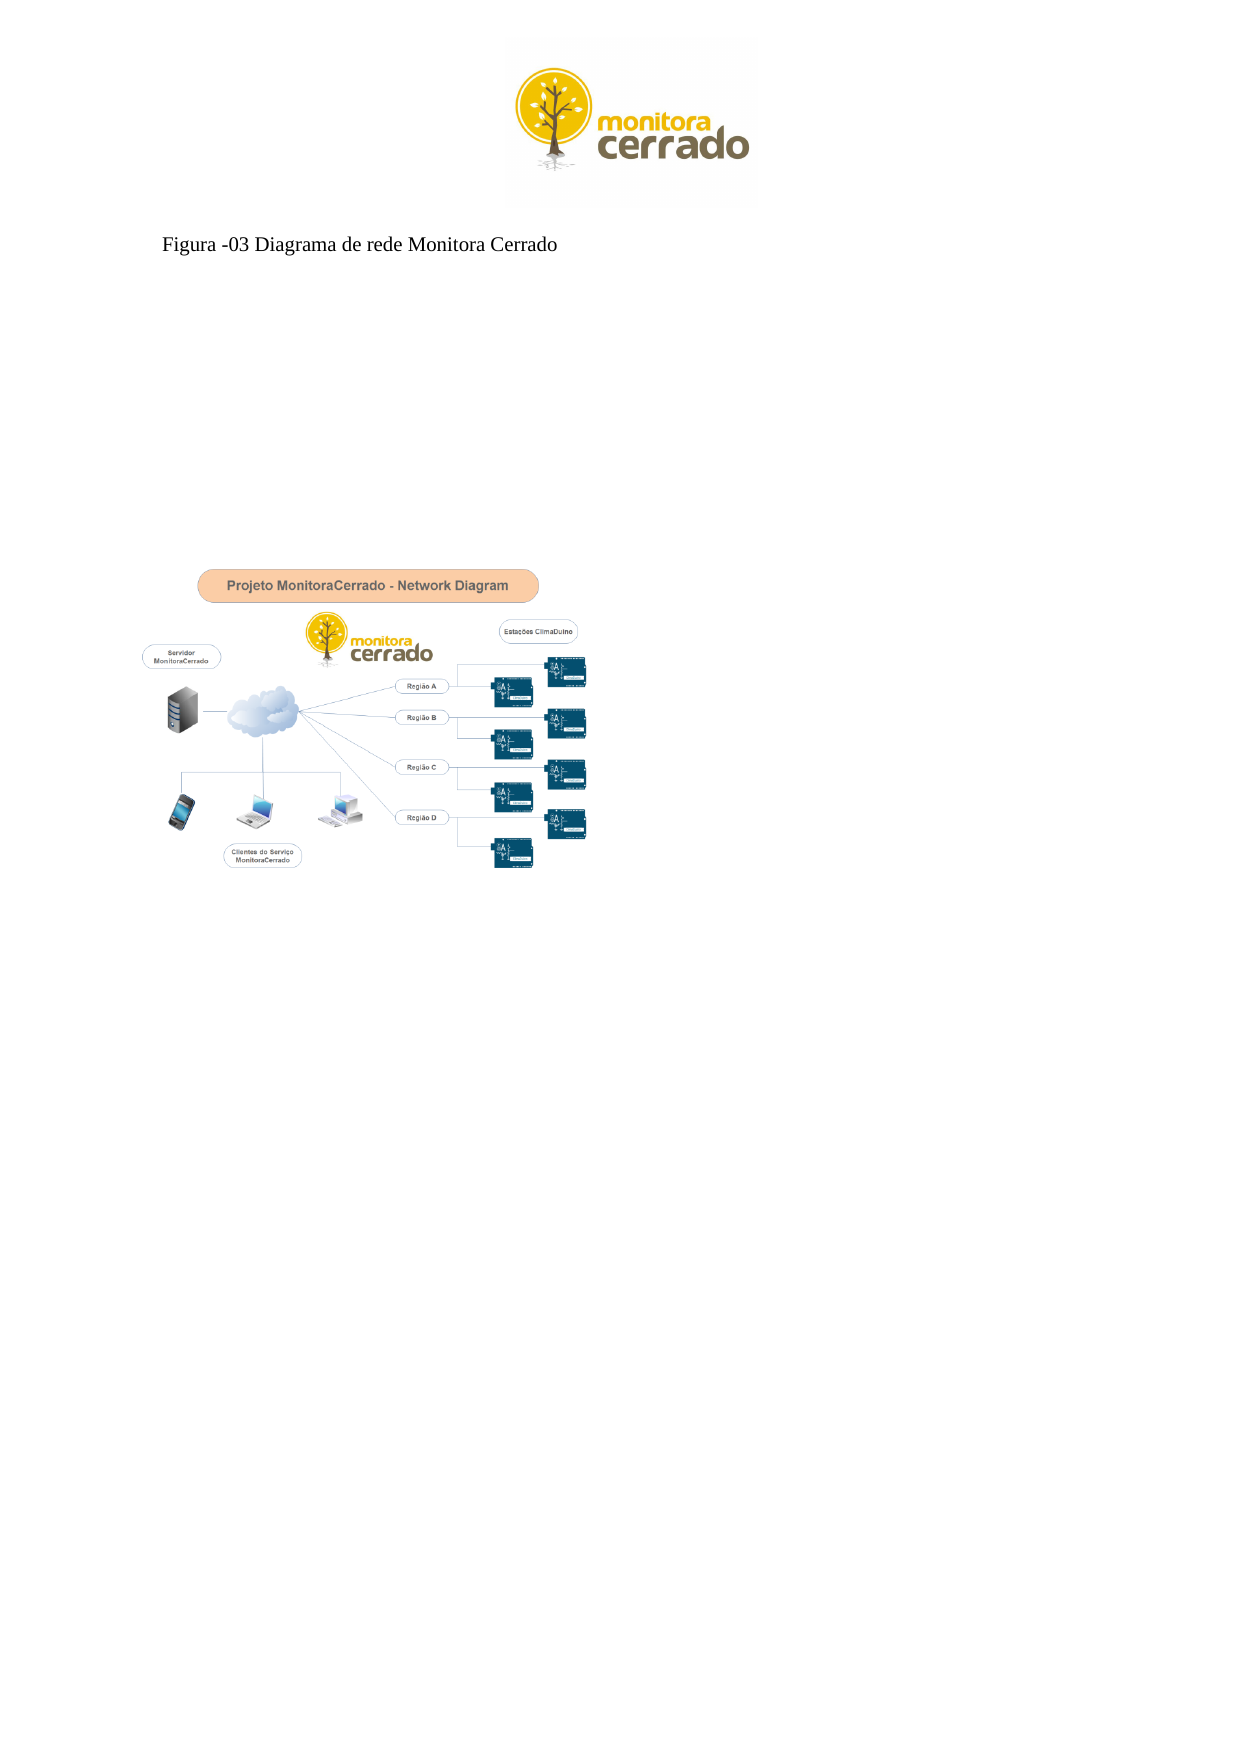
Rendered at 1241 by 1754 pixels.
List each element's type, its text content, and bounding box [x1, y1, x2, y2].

picture [131, 552, 601, 885]
text Figura -03 Diagrama de rede Monitora Cerrado [125, 232, 594, 256]
picture [504, 37, 758, 208]
